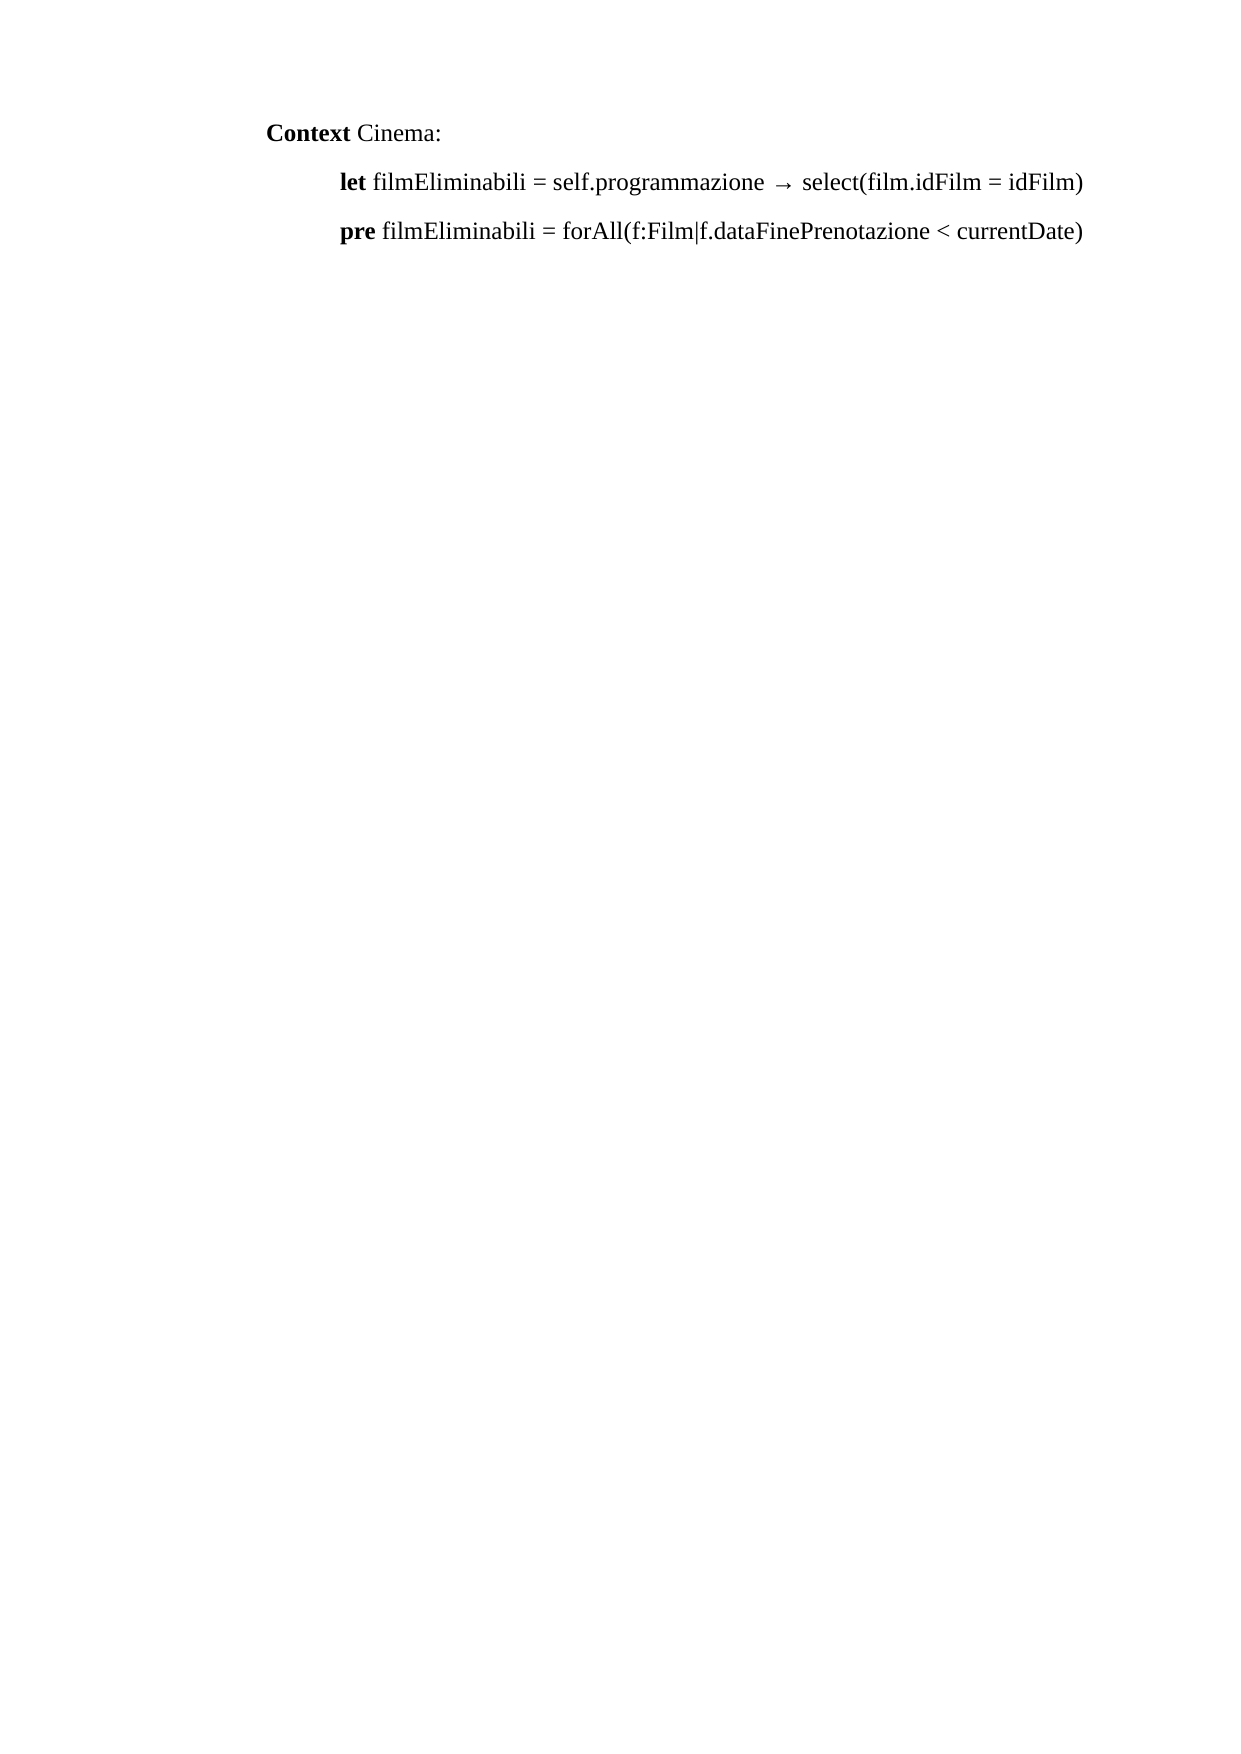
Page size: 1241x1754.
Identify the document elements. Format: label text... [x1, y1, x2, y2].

text let filmEliminabili = self.programmazione → select(film.idFilm = idFilm) [118, 167, 1122, 196]
text pre filmEliminabili = forAll(f:Film|f.dataFinePrenotazione < currentDate) [118, 216, 1122, 245]
text Context Cinema: [118, 118, 1122, 147]
